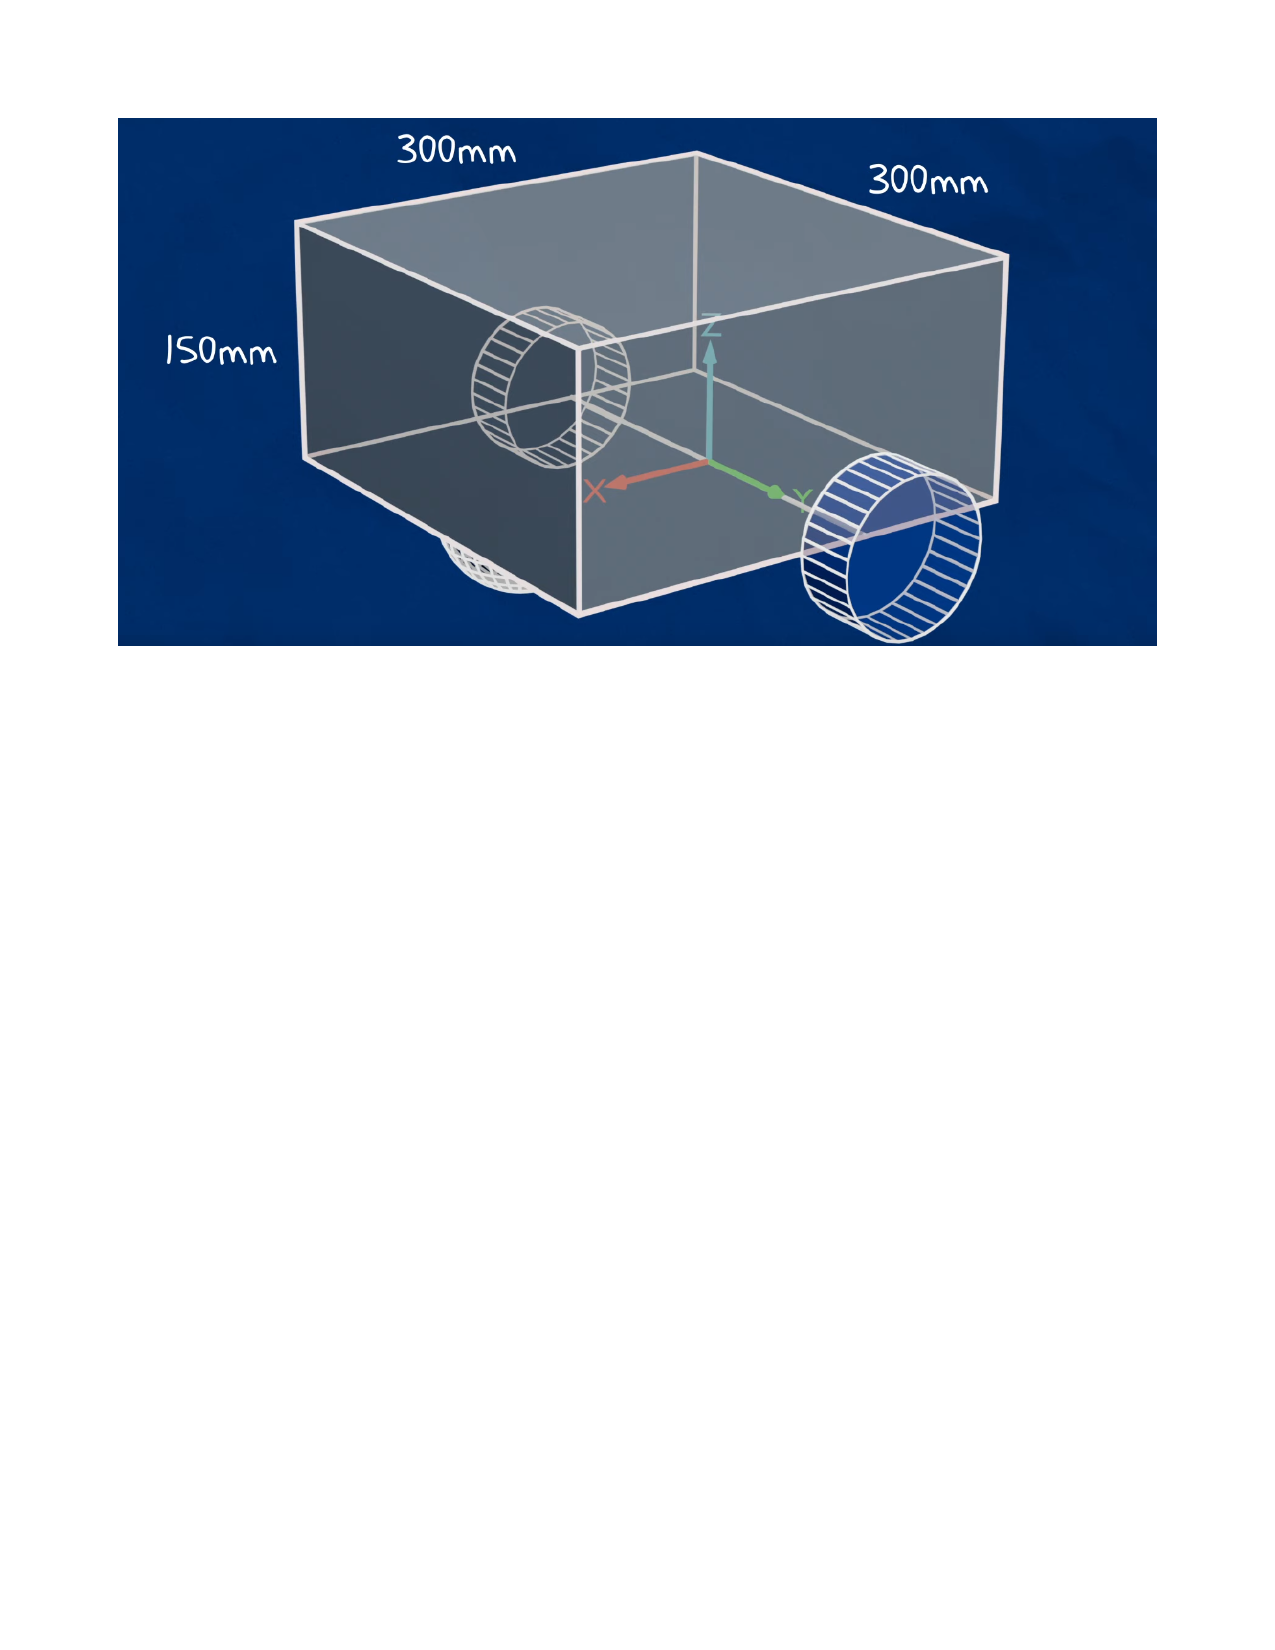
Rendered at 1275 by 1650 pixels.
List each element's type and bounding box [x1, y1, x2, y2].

picture [118, 118, 1157, 646]
